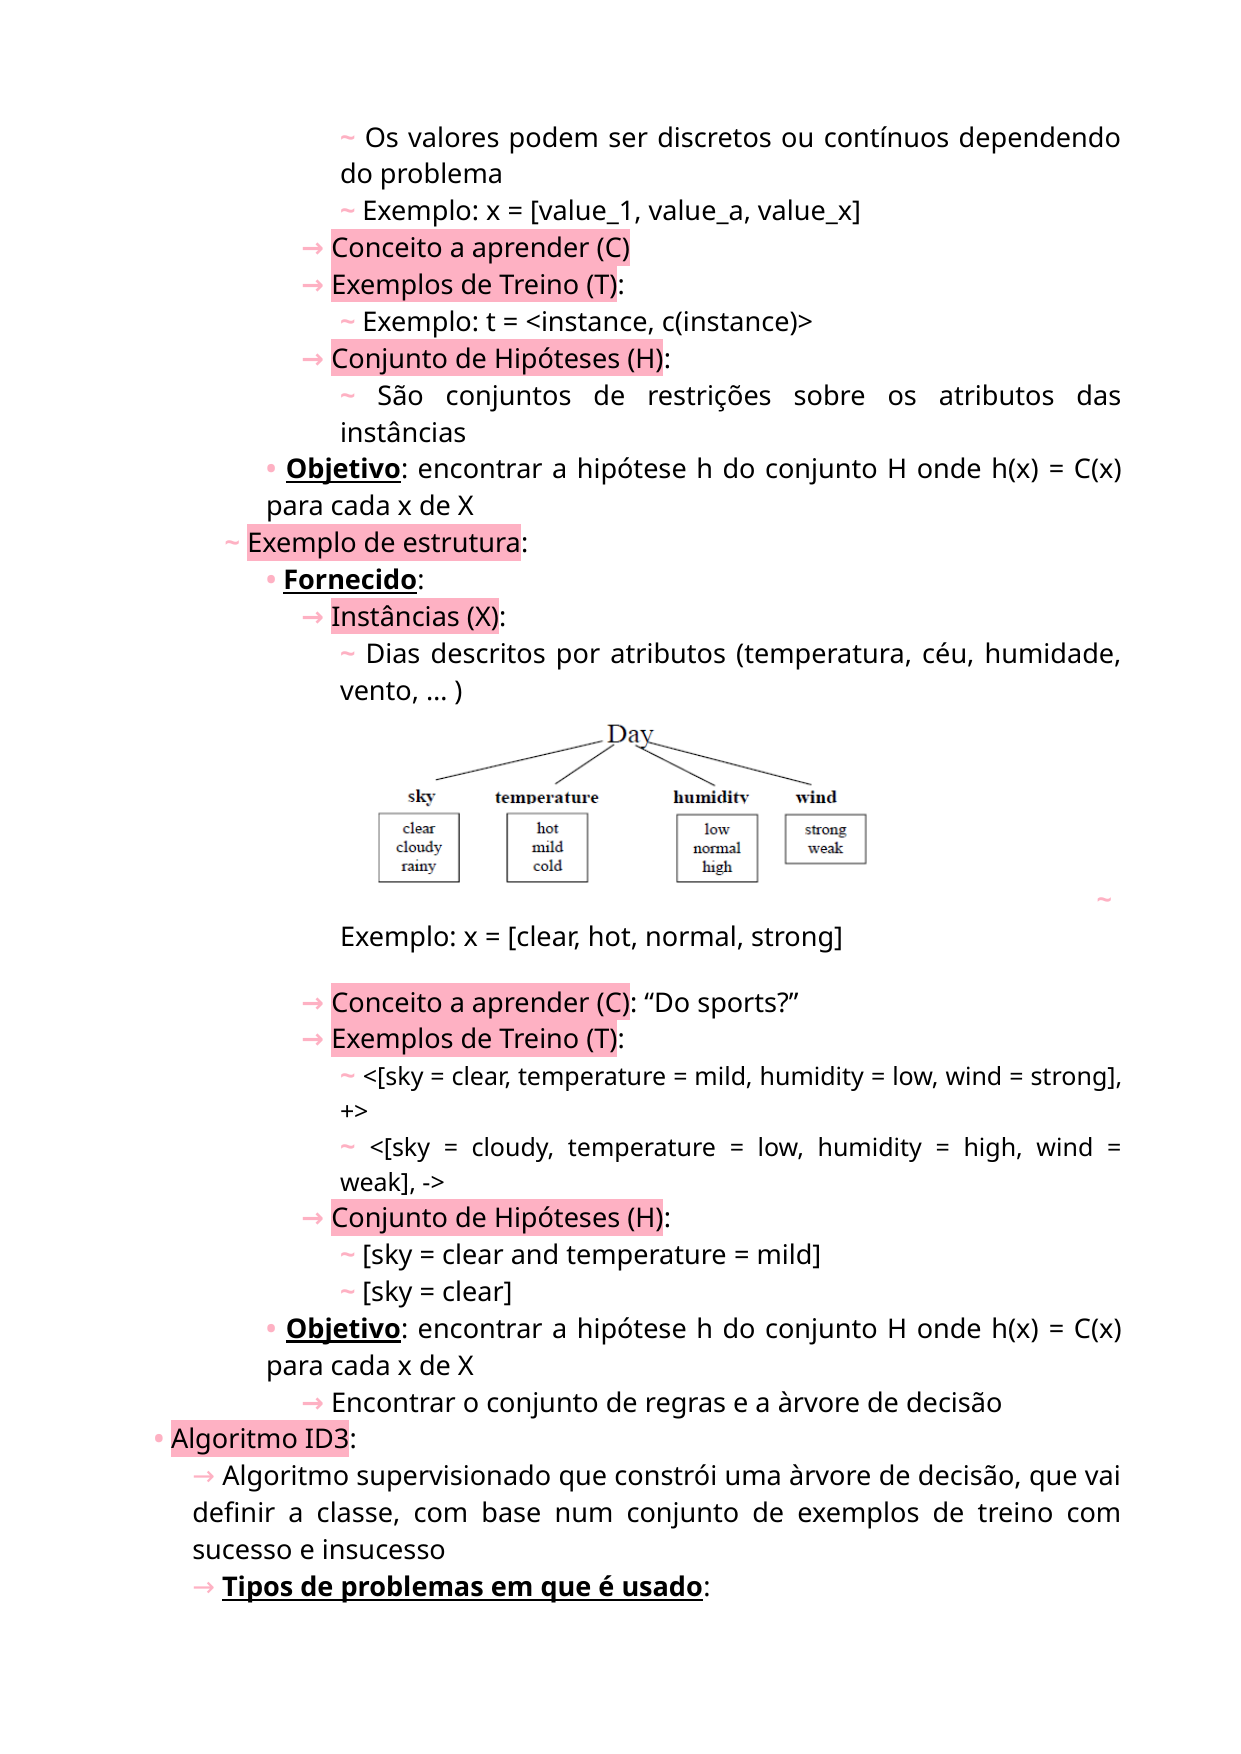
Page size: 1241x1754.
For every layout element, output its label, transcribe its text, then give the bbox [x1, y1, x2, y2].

text → Instâncias (X): [301, 597, 1122, 634]
text ~ [sky = clear and temperature = mild] [340, 1236, 1122, 1272]
picture [365, 708, 875, 895]
text ~ Exemplo de estrutura: [224, 524, 1122, 561]
text → Exemplos de Treino (T): [301, 1020, 1122, 1057]
text ~ Exemplo: t = <instance, c(instance)> [340, 302, 1122, 339]
text → Algoritmo supervisionado que constrói uma àrvore de decisão, que vai definir a classe, com base num conjunto de exemplos de treino com sucesso e insucesso [192, 1457, 1122, 1567]
text ~ Exemplo: x = [value_1, value_a, value_x] [340, 192, 1122, 229]
text → Conjunto de Hipóteses (H): [301, 339, 1122, 376]
text → Exemplos de Treino (T): [301, 266, 1122, 302]
text ~ Dias descritos por atributos (temperatura, céu, humidade, vento, … ) [340, 634, 1122, 708]
text → Conceito a aprender (C): “Do sports?” [301, 983, 1122, 1020]
text ~ Os valores podem ser discretos ou contínuos dependendo do problema [340, 118, 1122, 192]
text → Encontrar o conjunto de regras e a àrvore de decisão [301, 1383, 1122, 1420]
text ~ [sky = clear] [340, 1272, 1122, 1309]
text ~ São conjuntos de restrições sobre os atributos das instâncias [340, 376, 1122, 450]
text → Conjunto de Hipóteses (H): [301, 1199, 1122, 1236]
text → Conceito a aprender (C) [301, 229, 1122, 266]
text • Objetivo: encontrar a hipótese h do conjunto H onde h(x) = C(x) para cada x de X [266, 450, 1122, 524]
text ~ Exemplo: x = [clear, hot, normal, strong] [340, 881, 1122, 954]
text • Fornecido: [266, 561, 1122, 597]
text • Algoritmo ID3: [153, 1420, 1122, 1457]
text ~ <[sky = cloudy, temperature = low, humidity = high, wind = weak], -> [340, 1128, 1122, 1199]
text • Objetivo: encontrar a hipótese h do conjunto H onde h(x) = C(x) para cada x de X [266, 1309, 1122, 1383]
text → Tipos de problemas em que é usado: [192, 1567, 1122, 1604]
text ~ <[sky = clear, temperature = mild, humidity = low, wind = strong], +> [340, 1057, 1122, 1128]
